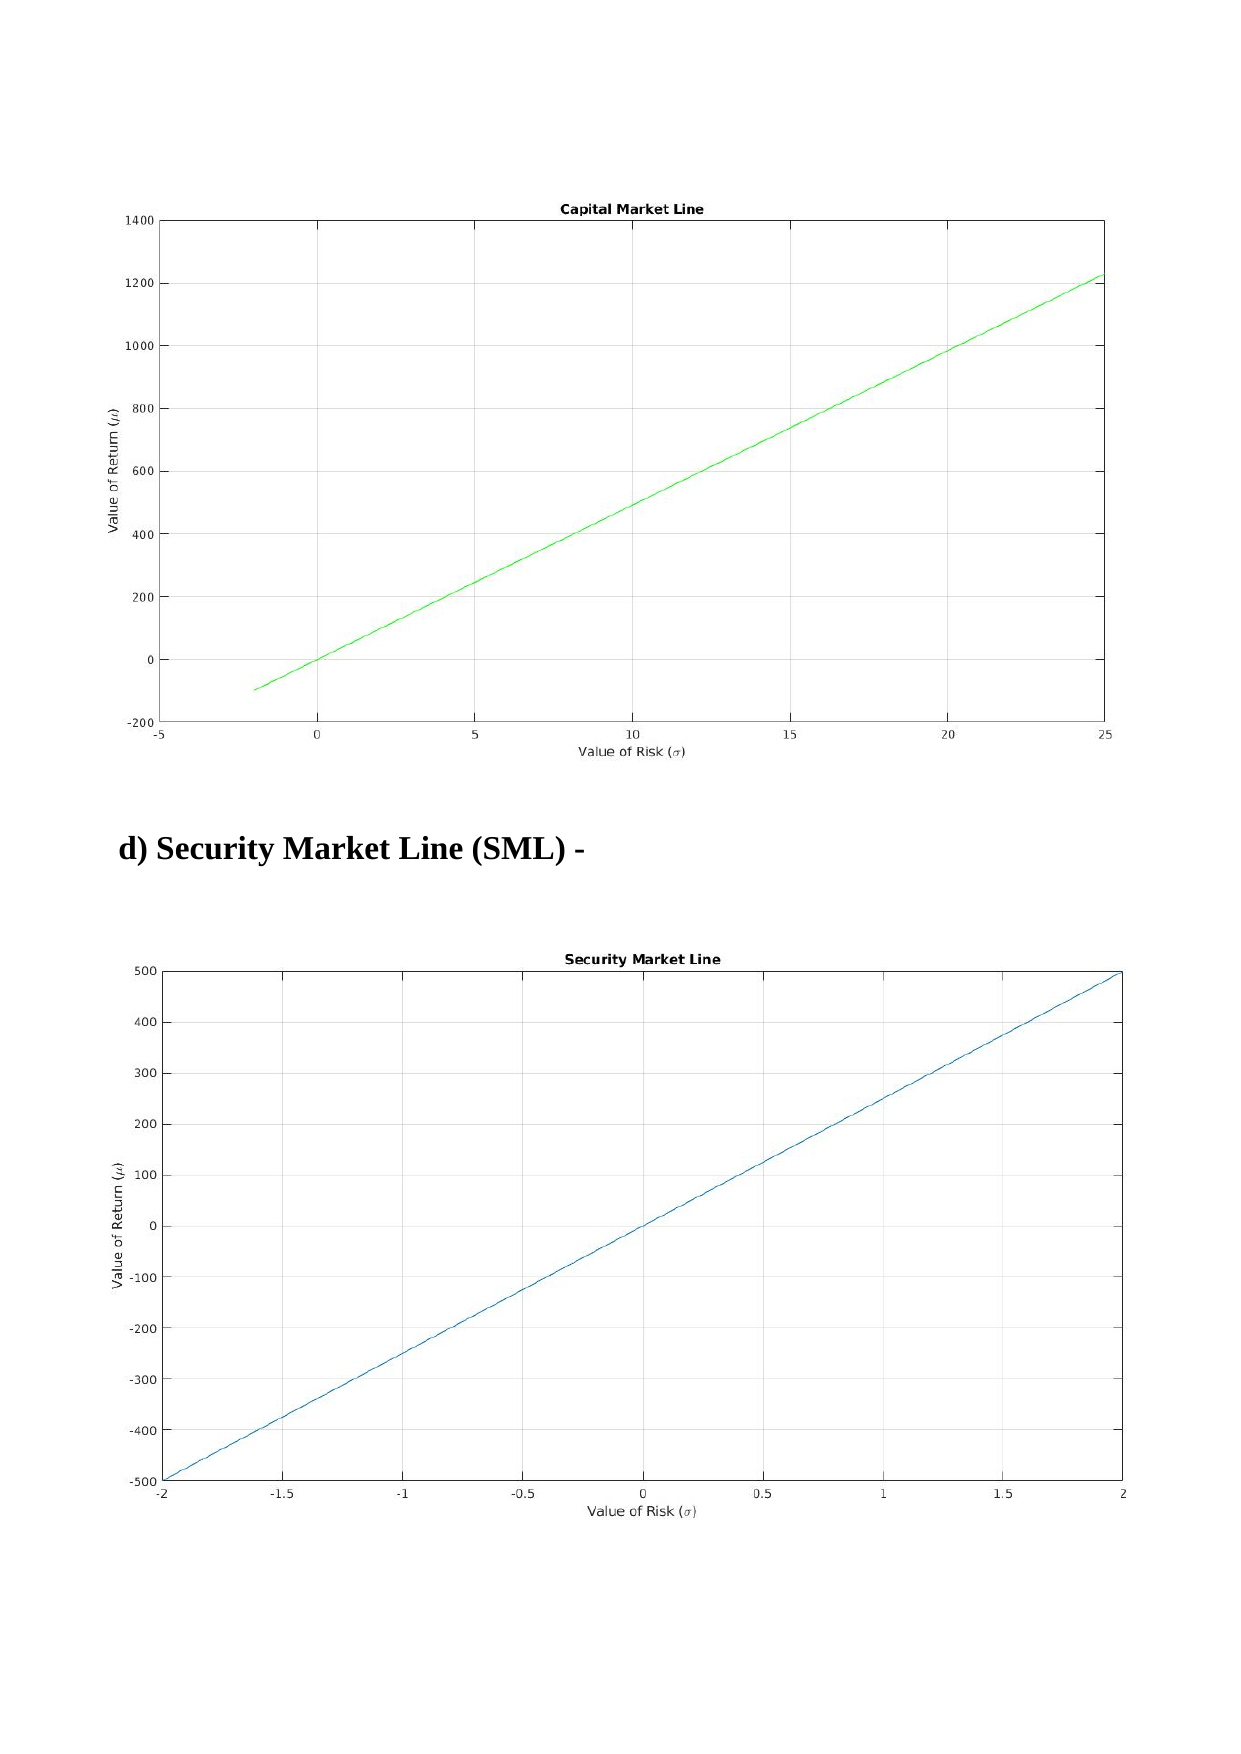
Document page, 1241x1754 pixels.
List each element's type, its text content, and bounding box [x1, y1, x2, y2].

picture [0, 924, 1241, 1550]
picture [0, 173, 1221, 790]
text d) Security Market Line (SML) - [118, 828, 1122, 866]
